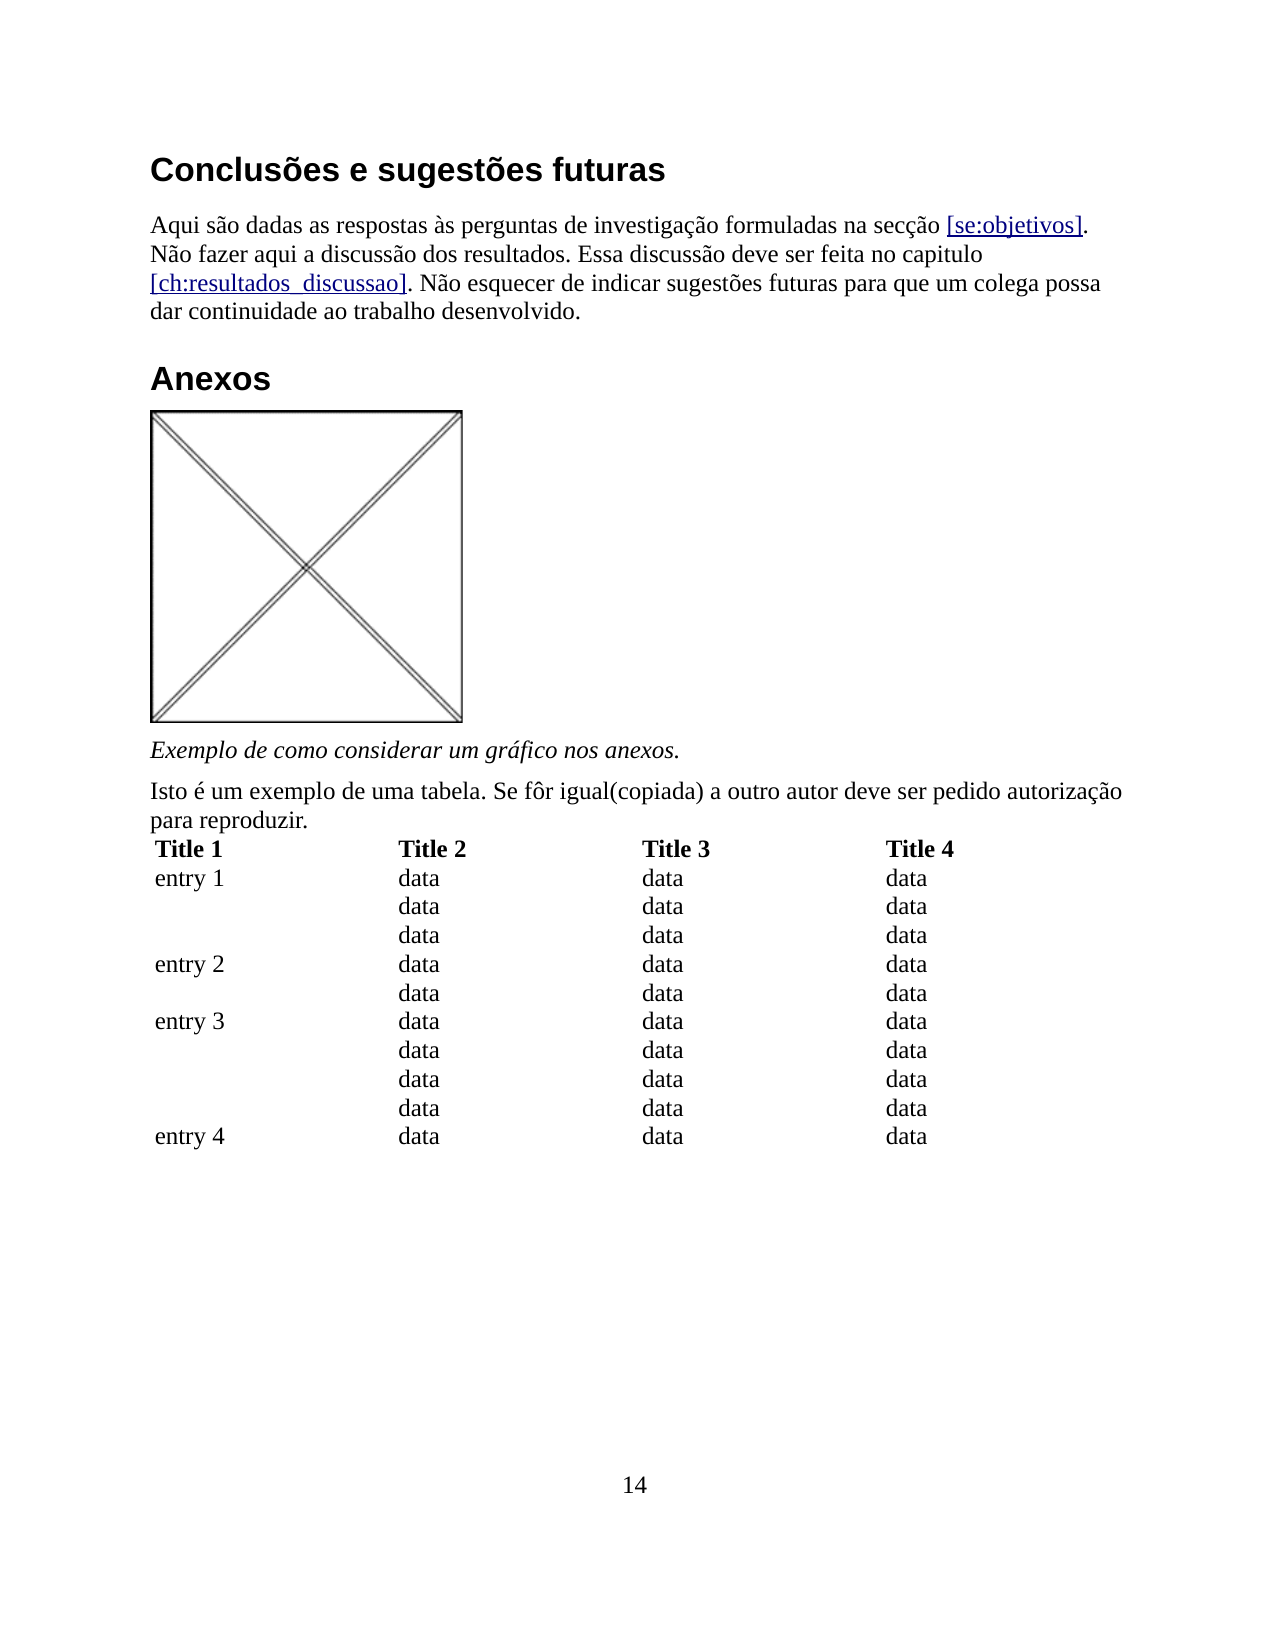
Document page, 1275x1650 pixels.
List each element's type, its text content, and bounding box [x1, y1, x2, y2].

table_cell data [394, 978, 637, 1006]
table_header Title 2 [394, 834, 637, 863]
table_cell data [394, 1093, 637, 1121]
table_header Title 4 [881, 834, 1125, 863]
subtitle Anexos [150, 359, 1125, 398]
table_cell data [881, 949, 1125, 978]
table_cell data [394, 1121, 637, 1150]
table_cell data [638, 1064, 881, 1093]
table_cell data [638, 920, 881, 949]
table_cell entry 1 [150, 863, 394, 949]
table_cell data [881, 863, 1125, 891]
table_cell data [638, 891, 881, 920]
table_cell data [394, 891, 637, 920]
table_cell data [881, 920, 1125, 949]
text Exemplo de como considerar um gráfico nos anexos. [150, 735, 1125, 764]
table_cell data [881, 1093, 1125, 1121]
text Isto é um exemplo de uma tabela. Se fôr igual(copiada) a outro autor deve ser pedido autorização para reproduzir. [150, 776, 1125, 834]
table_cell entry 3 [150, 1006, 394, 1121]
table_cell data [394, 1006, 637, 1035]
text Aqui são dadas as respostas às perguntas de investigação formuladas na secção [se:objetivos]. Não fazer aqui a discussão dos resultados. Essa discussão deve ser feita no capitulo [ch:resultados_discussao]. Não esquecer de indicar sugestões futuras para que um colega possa dar continuidade ao trabalho desenvolvido. [150, 210, 1125, 325]
table_cell data [394, 1064, 637, 1093]
table_cell data [881, 1121, 1125, 1150]
table_cell data [881, 1006, 1125, 1035]
table_header Title 3 [638, 834, 881, 863]
table_cell entry 4 [150, 1121, 394, 1150]
table_cell data [881, 1035, 1125, 1064]
table_cell data [638, 949, 881, 978]
table_cell data [394, 1035, 637, 1064]
subtitle Conclusões e sugestões futuras [150, 150, 1125, 189]
table_cell data [638, 1093, 881, 1121]
table_cell data [881, 978, 1125, 1006]
table_header Title 1 [150, 834, 394, 863]
table_cell data [394, 863, 637, 891]
table_cell data [881, 1064, 1125, 1093]
table_cell data [638, 1121, 881, 1150]
table_cell data [394, 920, 637, 949]
table_cell data [394, 949, 637, 978]
table_cell entry 2 [150, 949, 394, 1006]
table_cell data [881, 891, 1125, 920]
table_cell data [638, 1006, 881, 1035]
table_cell data [638, 863, 881, 891]
table_cell data [638, 978, 881, 1006]
picture [150, 410, 463, 723]
table_cell data [638, 1035, 881, 1064]
